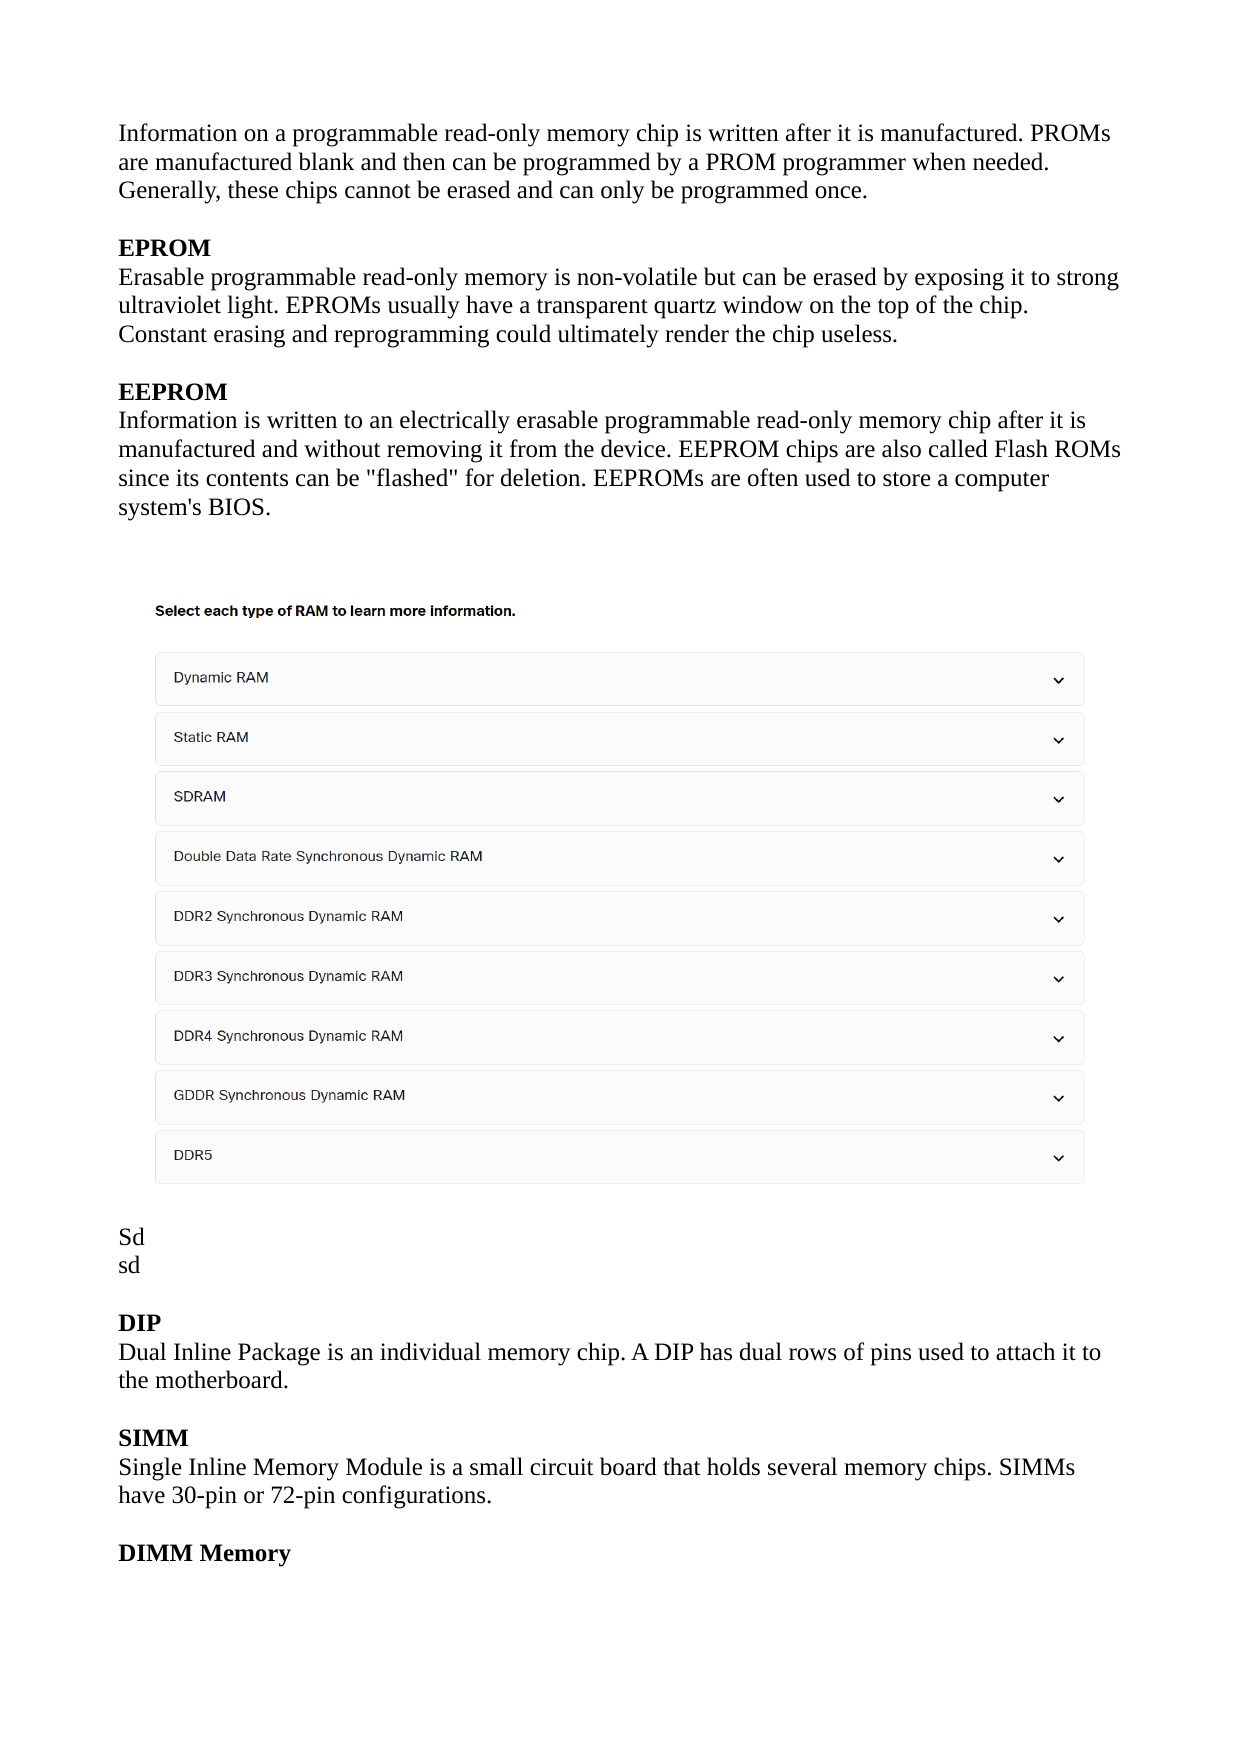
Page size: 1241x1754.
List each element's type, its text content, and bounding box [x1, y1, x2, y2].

text Information on a programmable read-only memory chip is written after it is manufactured. PROMs are manufactured blank and then can be programmed by a PROM programmer when needed. Generally, these chips cannot be erased and can only be programmed once. [118, 118, 1122, 204]
text Dual Inline Package is an individual memory chip. A DIP has dual rows of pins used to attach it to the motherboard. [118, 1337, 1122, 1394]
text Information is written to an electrically erasable programmable read-only memory chip after it is manufactured and without removing it from the device. EEPROM chips are also called Flash ROMs since its contents can be "flashed" for deletion. EEPROMs are often used to store a computer system's BIOS. [118, 406, 1122, 521]
text Single Inline Memory Module is a small circuit board that holds several memory chips. SIMMs have 30-pin or 72-pin configurations. [118, 1452, 1122, 1509]
picture [118, 578, 1123, 1222]
text sd [118, 1251, 1122, 1279]
text DIP [118, 1308, 1122, 1337]
text DIMM Memory [118, 1538, 1122, 1567]
text Erasable programmable read-only memory is non-volatile but can be erased by exposing it to strong ultraviolet light. EPROMs usually have a transparent quartz window on the top of the chip. Constant erasing and reprogramming could ultimately render the chip useless. [118, 262, 1122, 348]
text Sd [118, 1222, 1122, 1251]
text EPROM [118, 233, 1122, 262]
text SIMM [118, 1423, 1122, 1452]
text EEPROM [118, 377, 1122, 406]
